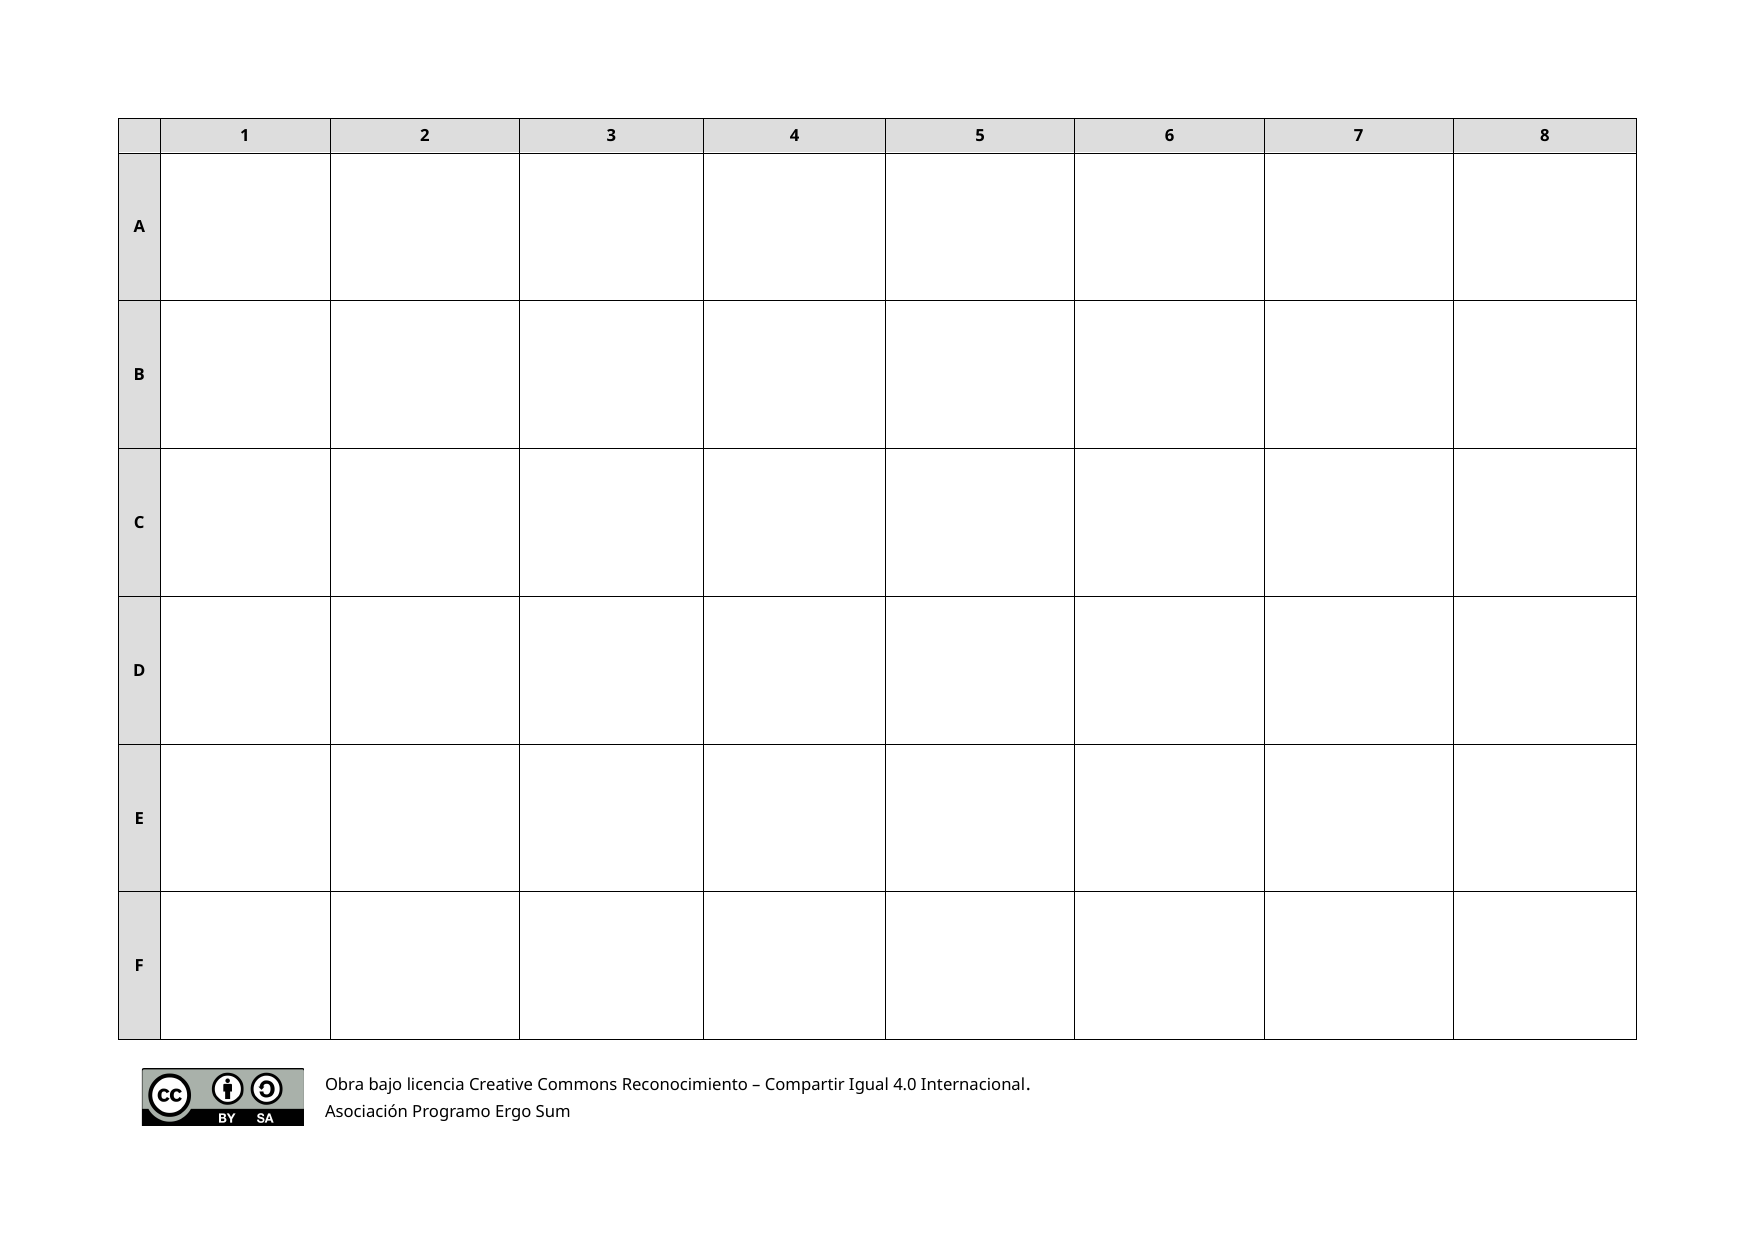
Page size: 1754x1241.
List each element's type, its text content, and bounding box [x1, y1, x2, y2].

table_cell [886, 597, 1074, 744]
table_cell [886, 301, 1074, 448]
table_cell B [119, 301, 160, 448]
table_cell [704, 745, 885, 891]
table_header 5 [886, 119, 1074, 152]
table_cell [161, 301, 330, 448]
table_cell [886, 154, 1074, 300]
table_cell [161, 154, 330, 300]
table_cell [704, 597, 885, 744]
table_cell [1454, 154, 1636, 300]
table_cell [1075, 154, 1264, 300]
table_cell [520, 745, 703, 891]
table_cell [520, 597, 703, 744]
table_cell [520, 892, 703, 1039]
table_cell [520, 449, 703, 596]
table_cell [1265, 597, 1453, 744]
table_cell [1075, 301, 1264, 448]
table_cell [331, 449, 519, 596]
table_cell [331, 597, 519, 744]
table_cell [886, 449, 1074, 596]
table_cell [1265, 745, 1453, 891]
table_cell [161, 745, 330, 891]
table_cell [886, 892, 1074, 1039]
table_cell A [119, 154, 160, 300]
table_cell [704, 154, 885, 300]
table_cell [704, 301, 885, 448]
table_cell [1265, 892, 1453, 1039]
table_cell [1265, 154, 1453, 300]
table_cell [1265, 301, 1453, 448]
table_header 3 [520, 119, 703, 152]
table_header 4 [704, 119, 885, 152]
table_cell [1075, 597, 1264, 744]
table_cell E [119, 745, 160, 891]
table_header 7 [1265, 119, 1453, 152]
table_cell [1075, 892, 1264, 1039]
table_cell C [119, 449, 160, 596]
table_cell [520, 154, 703, 300]
table_cell [331, 745, 519, 891]
table_header 2 [331, 119, 519, 152]
table_cell [331, 301, 519, 448]
table_cell [1075, 745, 1264, 891]
table_cell [161, 892, 330, 1039]
table_cell [704, 892, 885, 1039]
table_cell [886, 745, 1074, 891]
table_cell [161, 597, 330, 744]
picture [141, 1068, 304, 1126]
table_cell [1265, 449, 1453, 596]
table_header 1 [161, 119, 330, 152]
table_header 8 [1454, 119, 1636, 152]
table_cell [331, 892, 519, 1039]
table_header [119, 119, 160, 152]
table_cell [161, 449, 330, 596]
table_cell [1454, 745, 1636, 891]
table_cell F [119, 892, 160, 1039]
table_cell [1454, 892, 1636, 1039]
table_cell [1075, 449, 1264, 596]
table_cell [1454, 449, 1636, 596]
table_header 6 [1075, 119, 1264, 152]
table_cell [1454, 597, 1636, 744]
table_cell [704, 449, 885, 596]
table_cell [331, 154, 519, 300]
table_cell [520, 301, 703, 448]
table_cell [1454, 301, 1636, 448]
table_cell D [119, 597, 160, 744]
